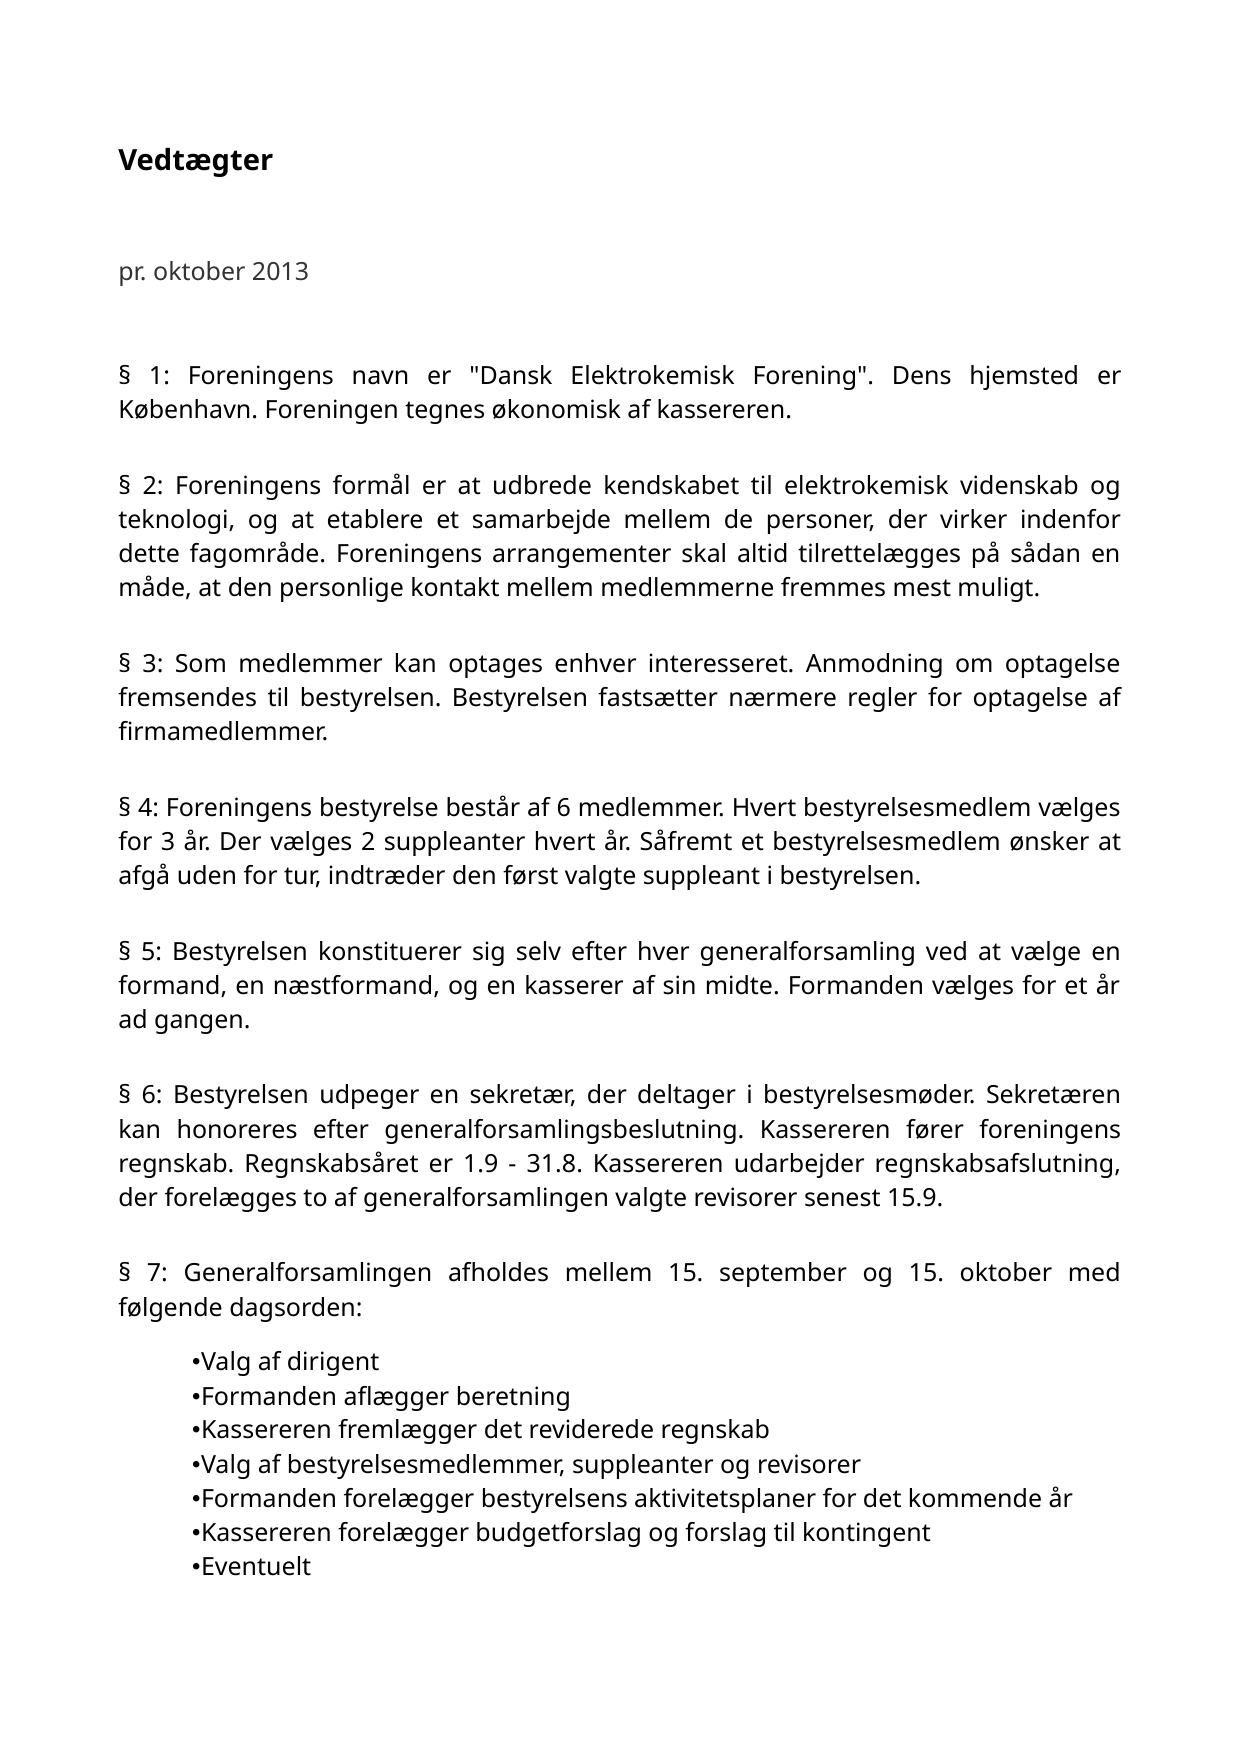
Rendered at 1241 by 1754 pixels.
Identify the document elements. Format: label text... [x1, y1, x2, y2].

text § 5: Bestyrelsen konstituerer sig selv efter hver generalforsamling ved at vælge en formand, en næstformand, og en kasserer af sin midte. Formanden vælges for et år ad gangen. [118, 933, 1122, 1036]
text § 6: Bestyrelsen udpeger en sekretær, der deltager i bestyrelsesmøder. Sekretæren kan honoreres efter generalforsamlingsbeslutning. Kassereren fører foreningens regnskab. Regnskabsåret er 1.9 - 31.8. Kassereren udarbejder regnskabsafslutning, der forelægges to af generalforsamlingen valgte revisorer senest 15.9. [118, 1077, 1122, 1213]
list Kassereren forelægger budgetforslag og forslag til kontingent [118, 1514, 1122, 1548]
list Valg af dirigent [118, 1344, 1122, 1378]
text § 2: Foreningens formål er at udbrede kendskabet til elektrokemisk videnskab og teknologi, og at etablere et samarbejde mellem de personer, der virker indenfor dette fagområde. Foreningens arrangementer skal altid tilrettelægges på sådan en måde, at den personlige kontakt mellem medlemmerne fremmes mest muligt. [118, 468, 1122, 604]
text pr. oktober 2013 [118, 253, 1122, 287]
list Formanden forelægger bestyrelsens aktivitetsplaner for det kommende år [118, 1480, 1122, 1514]
subtitle Vedtægter [118, 139, 1122, 179]
text § 1: Foreningens navn er "Dansk Elektrokemisk Forening". Dens hjemsted er København. Foreningen tegnes økonomisk af kassereren. [118, 358, 1122, 426]
list Formanden aflægger beretning [118, 1378, 1122, 1412]
list Eventuelt [118, 1548, 1122, 1582]
list Kassereren fremlægger det reviderede regnskab [118, 1412, 1122, 1446]
list Valg af bestyrelsesmedlemmer, suppleanter og revisorer [118, 1446, 1122, 1480]
text § 7: Generalforsamlingen afholdes mellem 15. september og 15. oktober med følgende dagsorden: [118, 1255, 1122, 1323]
text § 3: Som medlemmer kan optages enhver interesseret. Anmodning om optagelse fremsendes til bestyrelsen. Bestyrelsen fastsætter nærmere regler for optagelse af firmamedlemmer. [118, 646, 1122, 748]
text § 4: Foreningens bestyrelse består af 6 medlemmer. Hvert bestyrelsesmedlem vælges for 3 år. Der vælges 2 suppleanter hvert år. Såfremt et bestyrelsesmedlem ønsker at afgå uden for tur, indtræder den først valgte suppleant i bestyrelsen. [118, 789, 1122, 892]
